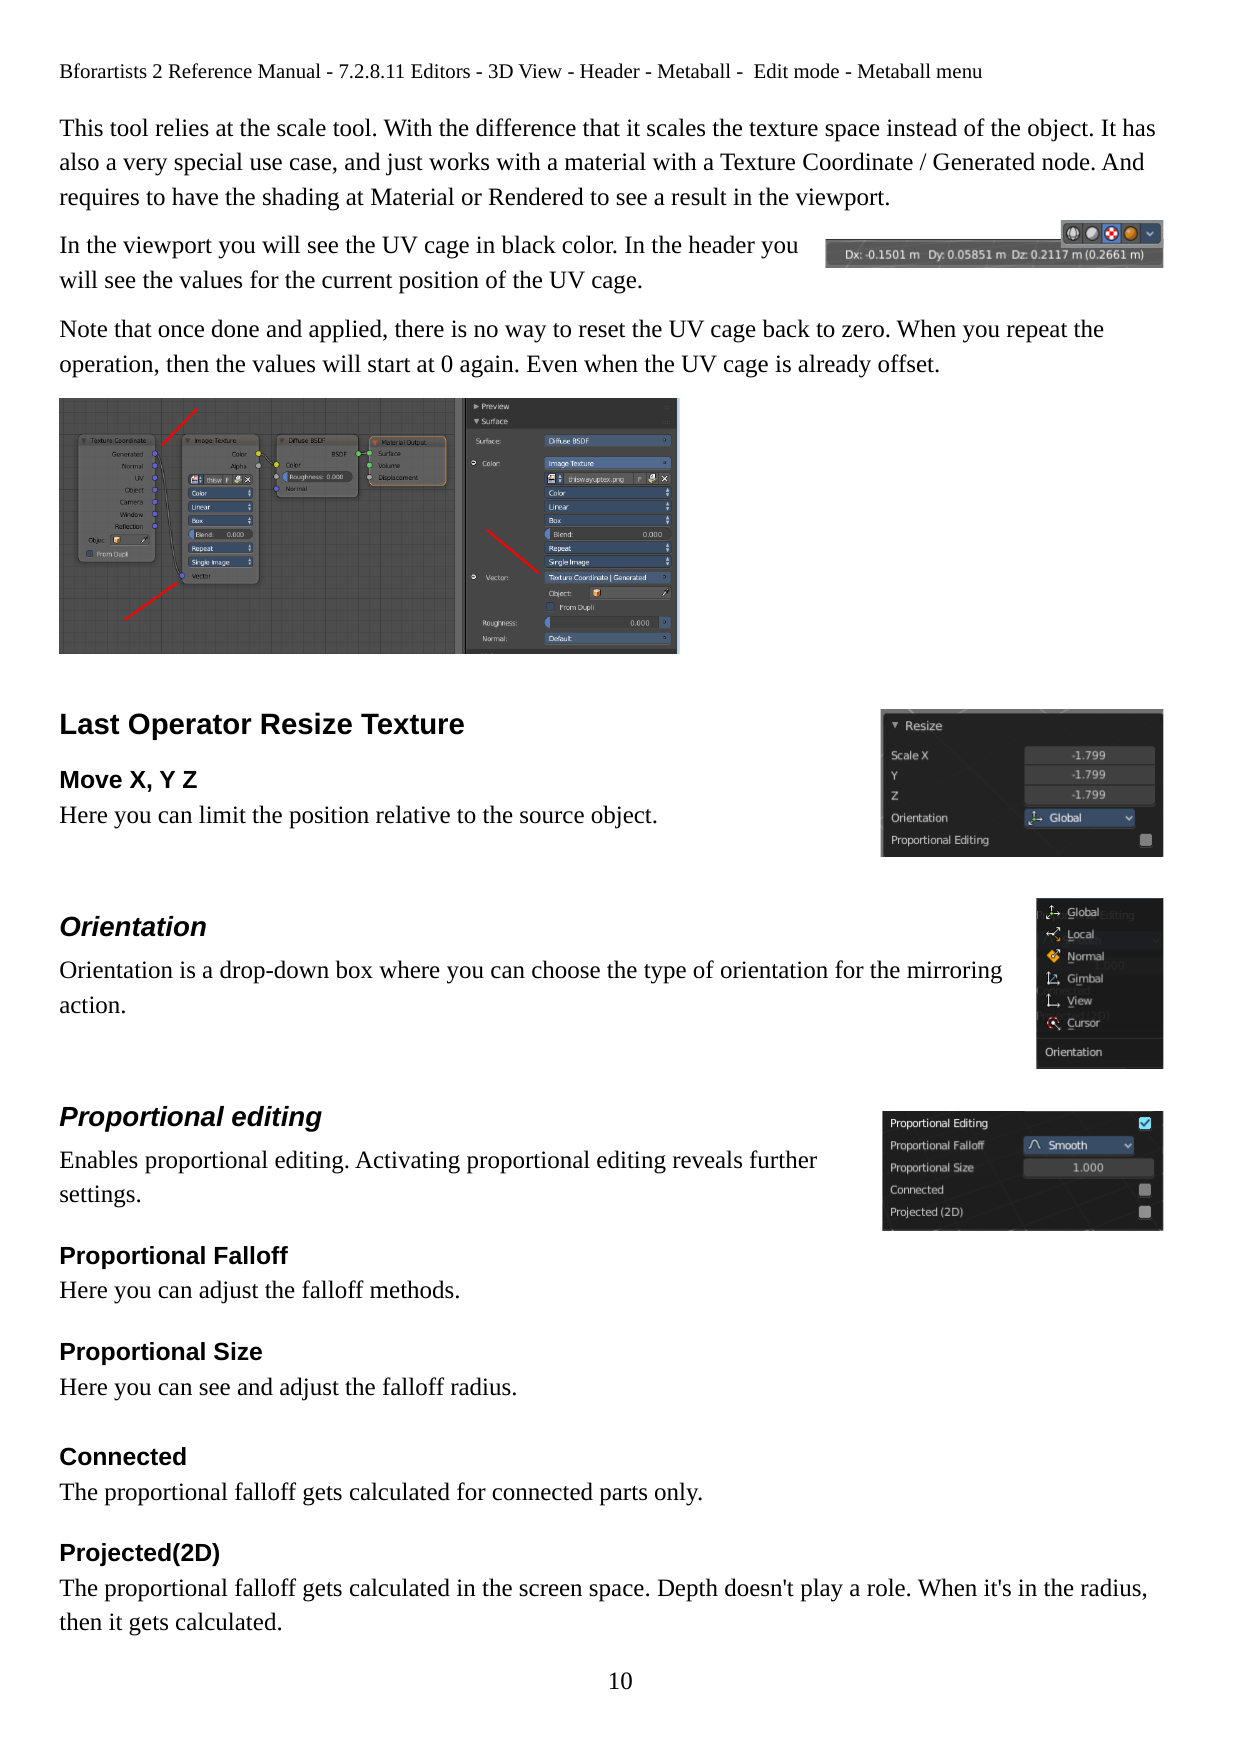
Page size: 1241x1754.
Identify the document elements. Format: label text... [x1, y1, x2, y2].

text In the viewport you will see the UV cage in black color. In the header you will see the values for the current position of the UV cage. [59, 231, 1181, 294]
text Here you can see and adjust the falloff radius. [59, 1372, 1181, 1401]
text The proportional falloff gets calculated for connected parts only. [59, 1477, 1181, 1505]
subtitle [1164, 911, 1181, 943]
text Here you can limit the position relative to the source object. [59, 800, 880, 829]
text Orientation is a drop-down box where you can choose the type of orientation for the mirroring action. [59, 955, 1036, 1018]
subtitle Move X, Y Z [59, 765, 880, 794]
text Enables proportional editing. Activating proportional editing reveals further settings. [59, 1145, 882, 1208]
text The proportional falloff gets calculated in the screen space. Depth doesn't play a role. When it's in the radius, then it gets calculated. [59, 1573, 1181, 1636]
subtitle Last Operator Resize Texture [59, 707, 1181, 740]
subtitle [1164, 765, 1181, 794]
subtitle Connected [59, 1442, 1181, 1470]
picture [1036, 898, 1164, 1069]
subtitle Proportional Size [59, 1337, 1181, 1366]
text Note that once done and applied, there is no way to reset the UV cage back to zero. When you repeat the operation, then the values will start at 0 again. Even when the UV cage is already offset. [59, 314, 1181, 377]
picture [59, 398, 680, 654]
picture [880, 709, 1164, 857]
picture [882, 1111, 1164, 1231]
text Here you can adjust the falloff methods. [59, 1276, 1181, 1304]
picture [825, 220, 1164, 268]
subtitle Proportional Falloff [59, 1241, 1181, 1269]
text This tool relies at the scale tool. With the difference that it scales the texture space instead of the object. It has also a very special use case, and just works with a material with a Texture Coordinate / Generated node. And requires to have the shading at Material or Rendered to see a result in the viewport. [59, 113, 1181, 210]
subtitle Proportional editing [59, 1100, 1181, 1132]
subtitle Projected(2D) [59, 1538, 1181, 1567]
subtitle Orientation [59, 911, 1036, 943]
